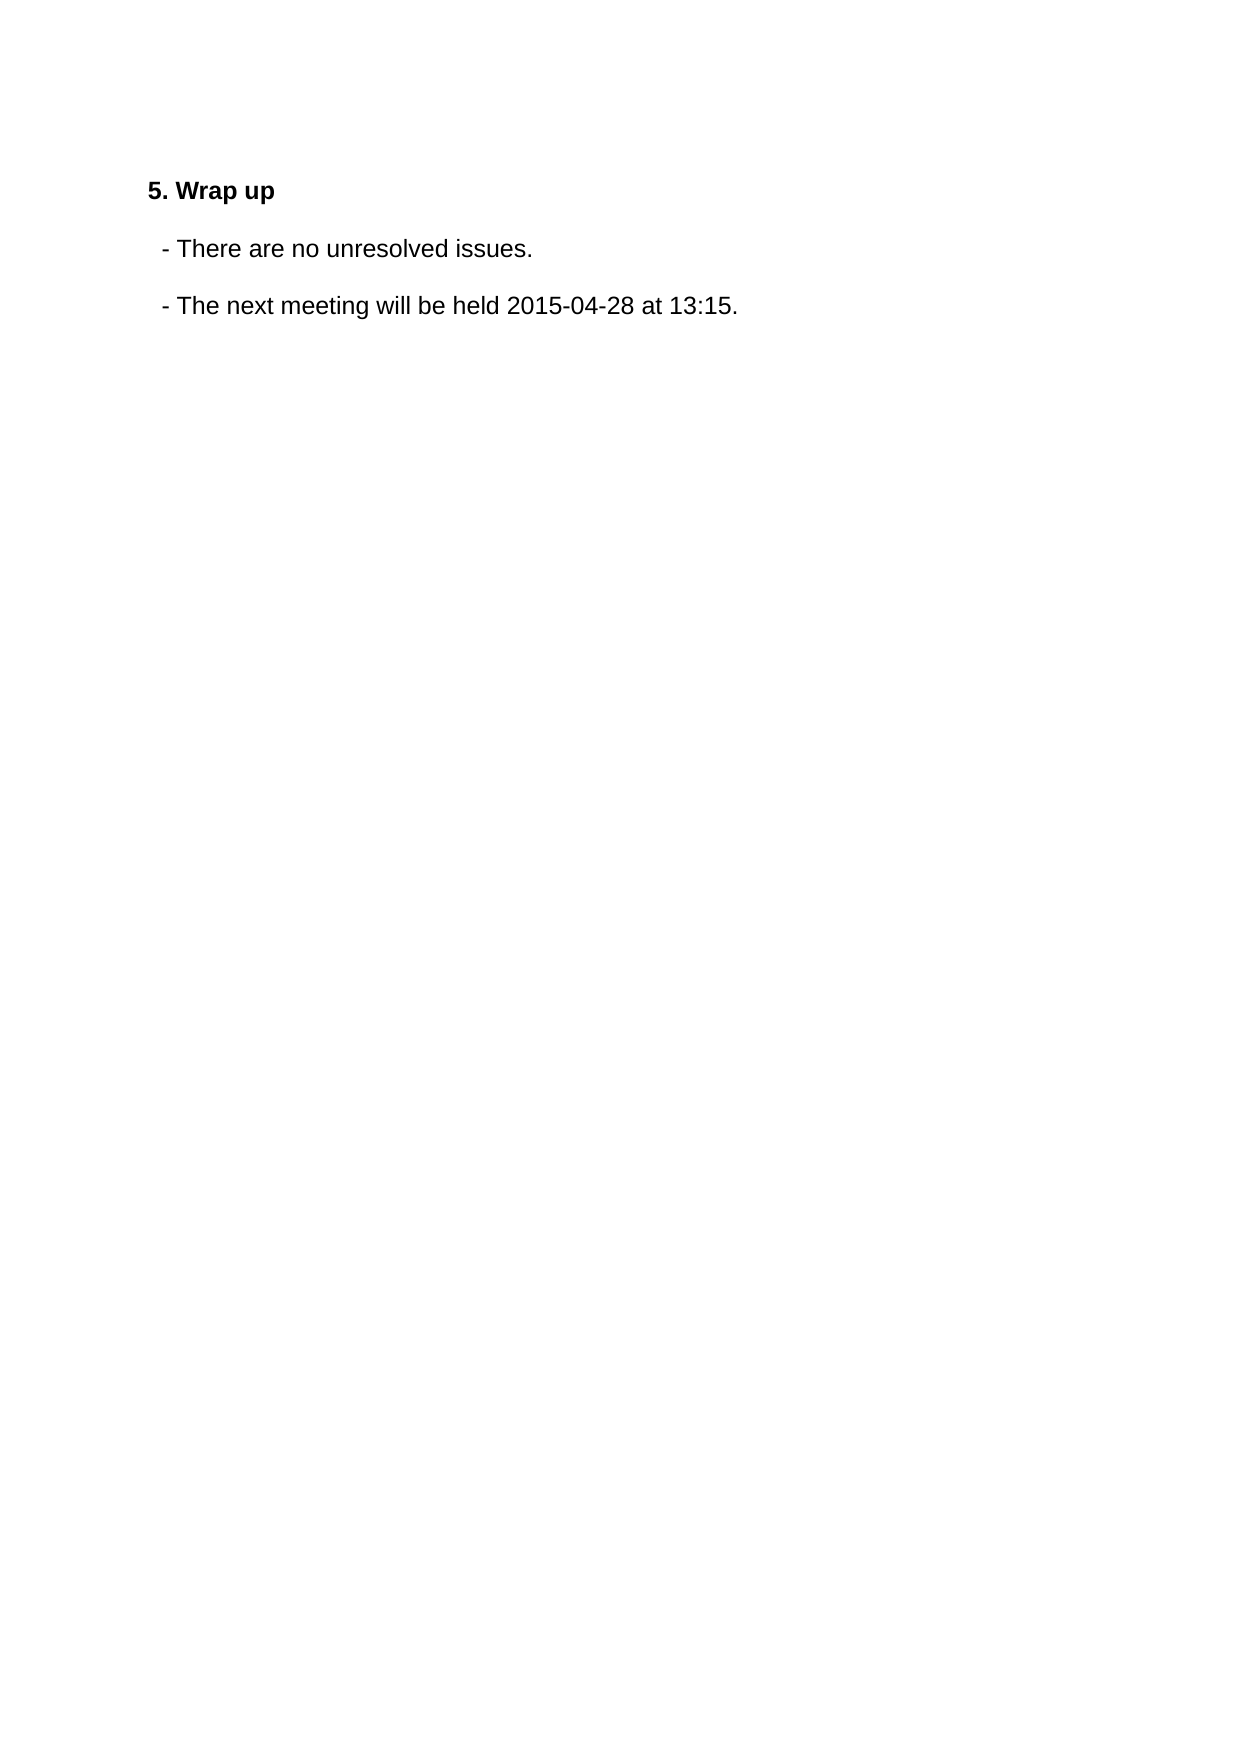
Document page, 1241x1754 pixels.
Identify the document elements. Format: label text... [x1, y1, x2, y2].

text - The next meeting will be held 2015-04-28 at 13:15. [148, 291, 1093, 320]
text - There are no unresolved issues. [148, 234, 1093, 263]
text 5. Wrap up [148, 176, 1093, 205]
